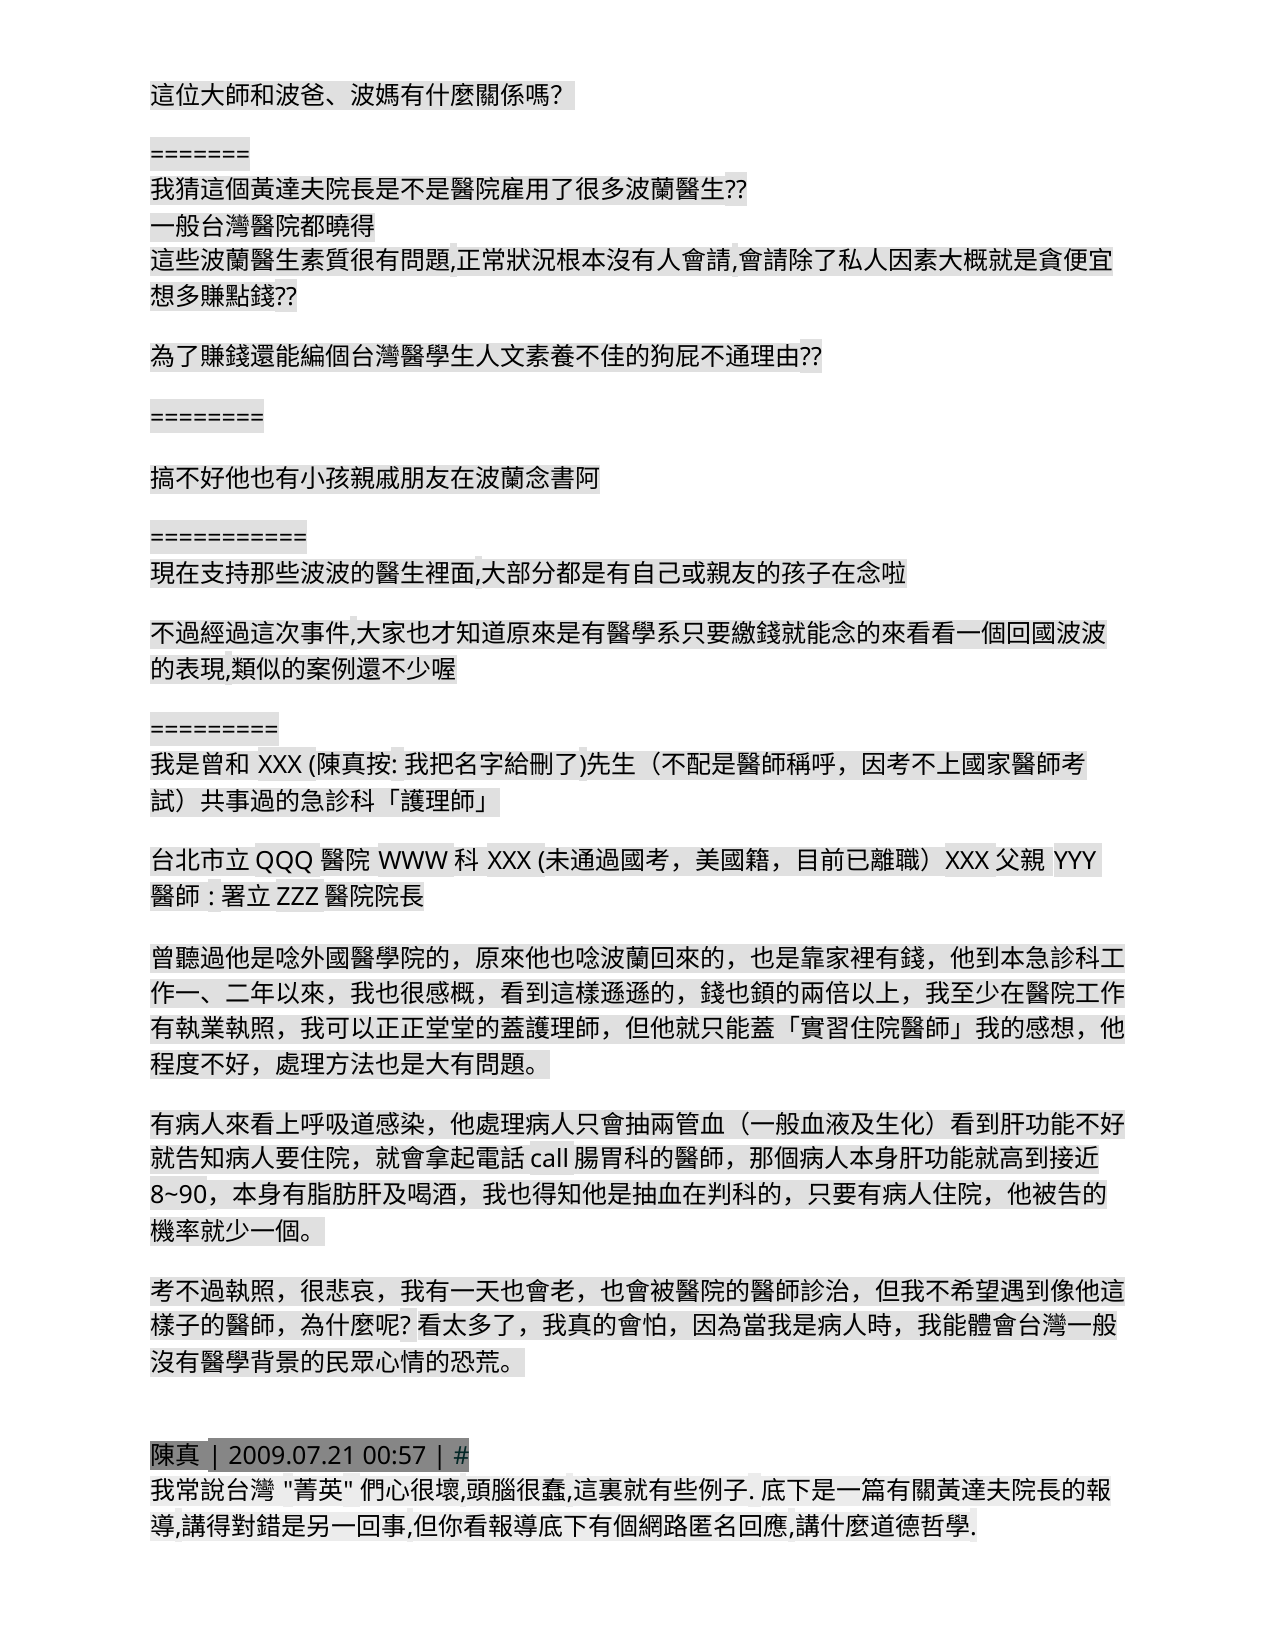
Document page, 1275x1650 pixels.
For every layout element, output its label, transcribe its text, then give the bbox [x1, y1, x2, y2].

text ======== [150, 398, 1125, 433]
text 曾聽過他是唸外國醫學院的，原來他也唸波蘭回來的，也是靠家裡有錢，他到本急診科工作一、二年以來，我也很感概，看到這樣遜遜的，錢也顉的兩倍以上，我至少在醫院工作有執業執照，我可以正正堂堂的蓋護理師，但他就只能蓋「實習住院醫師」我的感想，他程度不好，處理方法也是大有問題。 [150, 937, 1125, 1079]
text 為了賺錢還能編個台灣醫學生人文素養不佳的狗屁不通理由?? [150, 337, 1125, 373]
text 考不過執照，很悲哀，我有一天也會老，也會被醫院的醫師診治，但我不希望遇到像他這樣子的醫師，為什麼呢? 看太多了，我真的會怕，因為當我是病人時，我能體會台灣一般沒有醫學背景的民眾心情的恐荒。 [150, 1271, 1125, 1377]
text =========== 現在支持那些波波的醫生裡面,大部分都是有自己或親友的孩子在念啦 [150, 519, 1125, 589]
text 台北市立QQQ 醫院 WWW 科 XXX (未通過國考，美國籍，目前已離職）XXX 父親 YYY 醫師 : 署立ZZZ醫院院長 [150, 842, 1125, 912]
text ======= 我猜這個黃達夫院長是不是醫院雇用了很多波蘭醫生?? 一般台灣醫院都曉得 這些波蘭醫生素質很有問題,正常狀況根本沒有人會請,會請除了私人因素大概就是貪便宜想多賺點錢?? [150, 135, 1125, 312]
text ========= 我是曾和 XXX (陳真按: 我把名字給刪了)先生（不配是醫師稱呼，因考不上國家醫師考試）共事過的急診科「護理師」 [150, 710, 1125, 817]
text 有病人來看上呼吸道感染，他處理病人只會抽兩管血（一般血液及生化）看到肝功能不好就告知病人要住院，就會拿起電話call腸胃科的醫師，那個病人本身肝功能就高到接近8~90，本身有脂肪肝及喝酒，我也得知他是抽血在判科的，只要有病人住院，他被告的機率就少一個。 [150, 1104, 1125, 1246]
text 我常說台灣 "菁英" 們心很壞,頭腦很蠢,這裏就有些例子. 底下是一篇有關黃達夫院長的報導,講得對錯是另一回事,但你看報導底下有個網路匿名回應,講什麼道德哲學. [150, 1472, 1125, 1542]
text 不過經過這次事件,大家也才知道原來是有醫學系只要繳錢就能念的來看看一個回國波波的表現,類似的案例還不少喔 [150, 614, 1125, 685]
text 陳真 | 2009.07.21 00:57 | # [150, 1436, 1125, 1472]
text 這位大師和波爸、波媽有什麼關係嗎？ [150, 75, 1125, 110]
text 搞不好他也有小孩親戚朋友在波蘭念書阿 [150, 458, 1125, 494]
